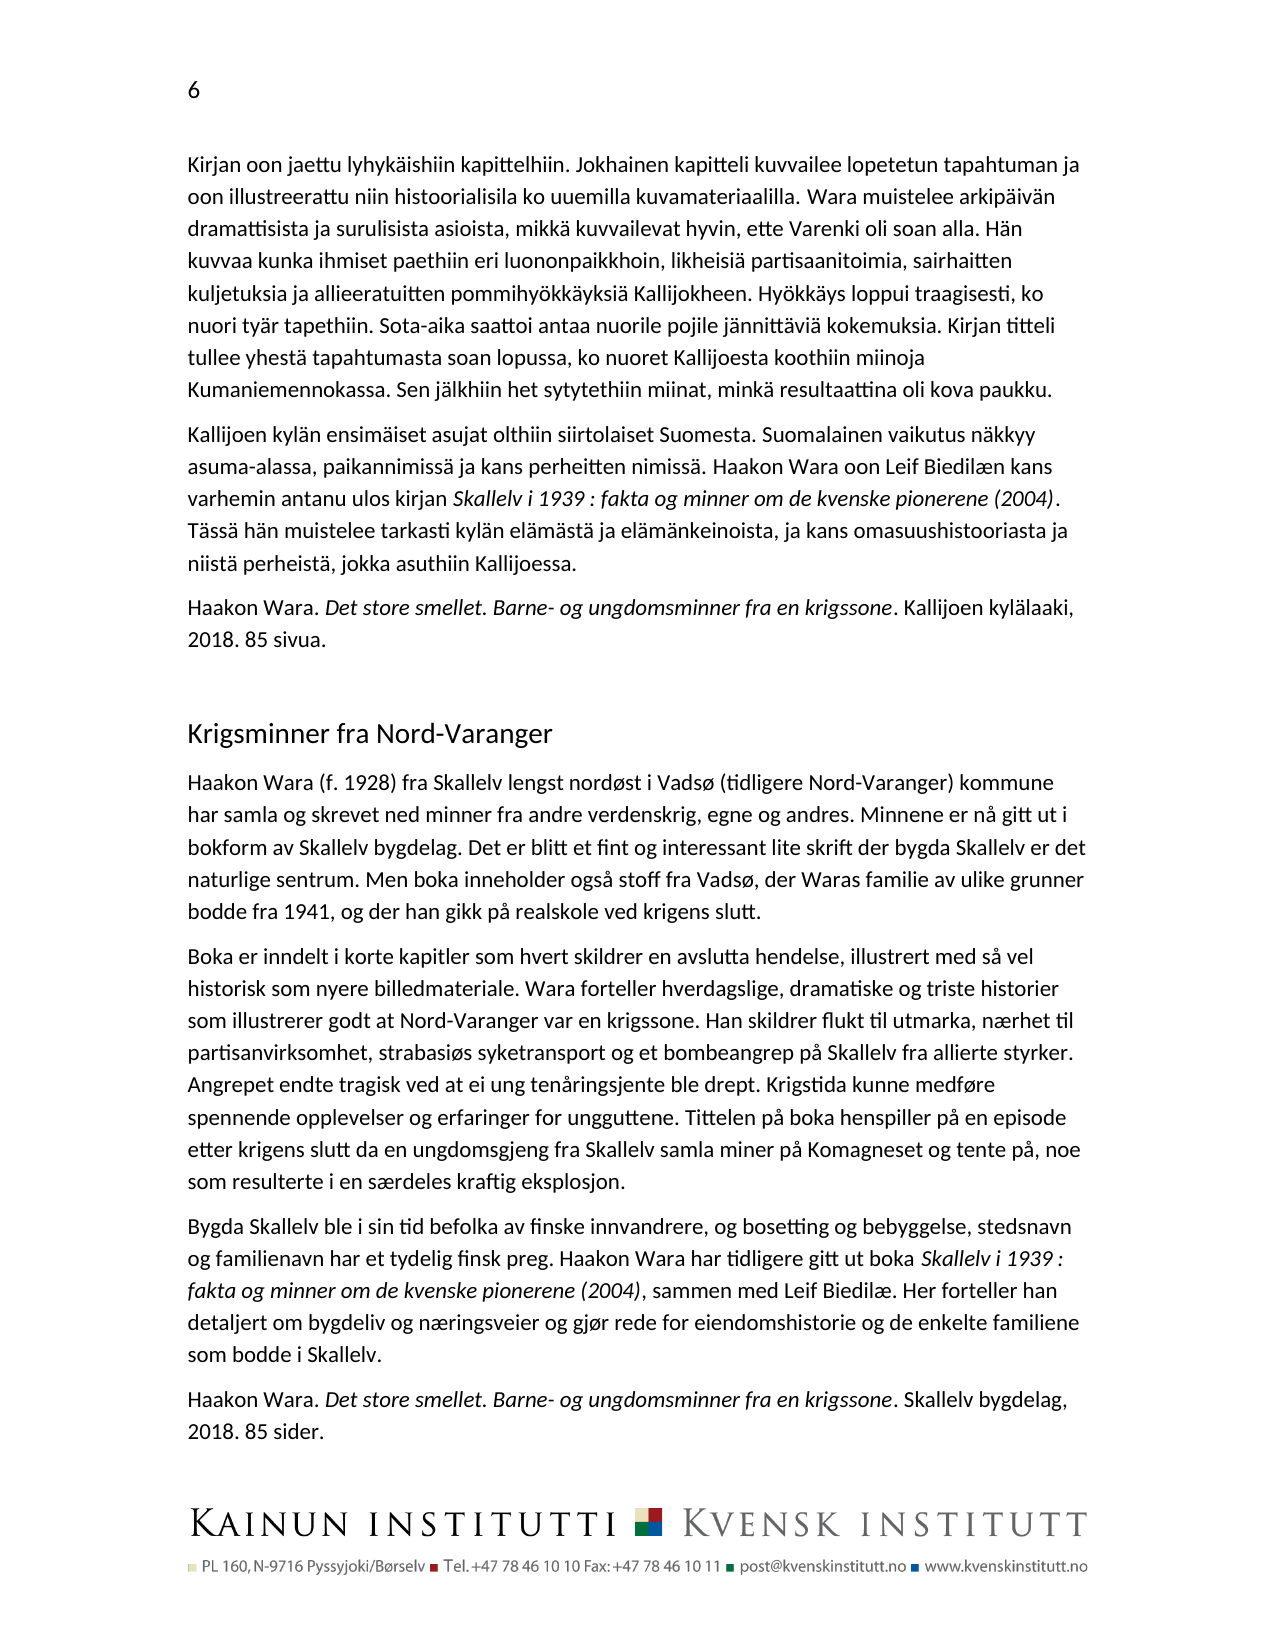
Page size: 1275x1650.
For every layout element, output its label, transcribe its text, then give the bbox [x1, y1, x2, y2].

text Haakon Wara. Det store smellet. Barne- og ungdomsminner fra en krigssone. Kallijoen kylälaaki, 2018. 85 sivua. [187, 593, 1087, 654]
text Bygda Skallelv ble i sin tid befolka av finske innvandrere, og bosetting og bebyggelse, stedsnavn og familienavn har et tydelig finsk preg. Haakon Wara har tidligere gitt ut boka Skallelv i 1939 : fakta og minner om de kvenske pionerene (2004), sammen med Leif Biedilæ. Her forteller han detaljert om bygdeliv og næringsveier og gjør rede for eiendomshistorie og de enkelte familiene som bodde i Skallelv. [187, 1212, 1087, 1369]
picture [187, 1508, 1088, 1577]
text Haakon Wara. Det store smellet. Barne- og ungdomsminner fra en krigssone. Skallelv bygdelag, 2018. 85 sider. [187, 1385, 1087, 1446]
text Kirjan oon jaettu lyhykäishiin kapittelhiin. Jokhainen kapitteli kuvvailee lopetetun tapahtuman ja oon illustreerattu niin histoorialisila ko uuemilla kuvamateriaalilla. Wara muistelee arkipäivän dramattisista ja surulisista asioista, mikkä kuvvailevat hyvin, ette Varenki oli soan alla. Hän kuvvaa kunka ihmiset paethiin eri luononpaikkhoin, likheisiä partisaanitoimia, sairhaitten kuljetuksia ja allieeratuitten pommihyökkäyksiä Kallijokheen. Hyökkäys loppui traagisesti, ko nuori tyär tapethiin. Sota-aika saattoi antaa nuorile pojile jännittäviä kokemuksia. Kirjan titteli tullee yhestä tapahtumasta soan lopussa, ko nuoret Kallijoesta koothiin miinoja Kumaniemennokassa. Sen jälkhiin het sytytethiin miinat, minkä resultaattina oli kova paukku. [187, 150, 1087, 403]
text Haakon Wara (f. 1928) fra Skallelv lengst nordøst i Vadsø (tidligere Nord-Varanger) kommune har samla og skrevet ned minner fra andre verdenskrig, egne og andres. Minnene er nå gitt ut i bokform av Skallelv bygdelag. Det er blitt et fint og interessant lite skrift der bygda Skallelv er det naturlige sentrum. Men boka inneholder også stoff fra Vadsø, der Waras familie av ulike grunner bodde fra 1941, og der han gikk på realskole ved krigens slutt. [187, 768, 1087, 925]
text Kallijoen kylän ensimäiset asujat olthiin siirtolaiset Suomesta. Suomalainen vaikutus näkkyy asuma-alassa, paikannimissä ja kans perheitten nimissä. Haakon Wara oon Leif Biedilæn kans varhemin antanu ulos kirjan Skallelv i 1939 : fakta og minner om de kvenske pionerene (2004). Tässä hän muistelee tarkasti kylän elämästä ja elämänkeinoista, ja kans omasuushistooriasta ja niistä perheistä, jokka asuthiin Kallijoessa. [187, 420, 1087, 577]
text Krigsminner fra Nord-Varanger [187, 715, 1087, 751]
text Boka er inndelt i korte kapitler som hvert skildrer en avslutta hendelse, illustrert med så vel historisk som nyere billedmateriale. Wara forteller hverdagslige, dramatiske og triste historier som illustrerer godt at Nord-Varanger var en krigssone. Han skildrer flukt til utmarka, nærhet til partisanvirksomhet, strabasiøs syketransport og et bombeangrep på Skallelv fra allierte styrker. Angrepet endte tragisk ved at ei ung tenåringsjente ble drept. Krigstida kunne medføre spennende opplevelser og erfaringer for ungguttene. Tittelen på boka henspiller på en episode etter krigens slutt da en ungdomsgjeng fra Skallelv samla miner på Komagneset og tente på, noe som resulterte i en særdeles kraftig eksplosjon. [187, 942, 1087, 1195]
